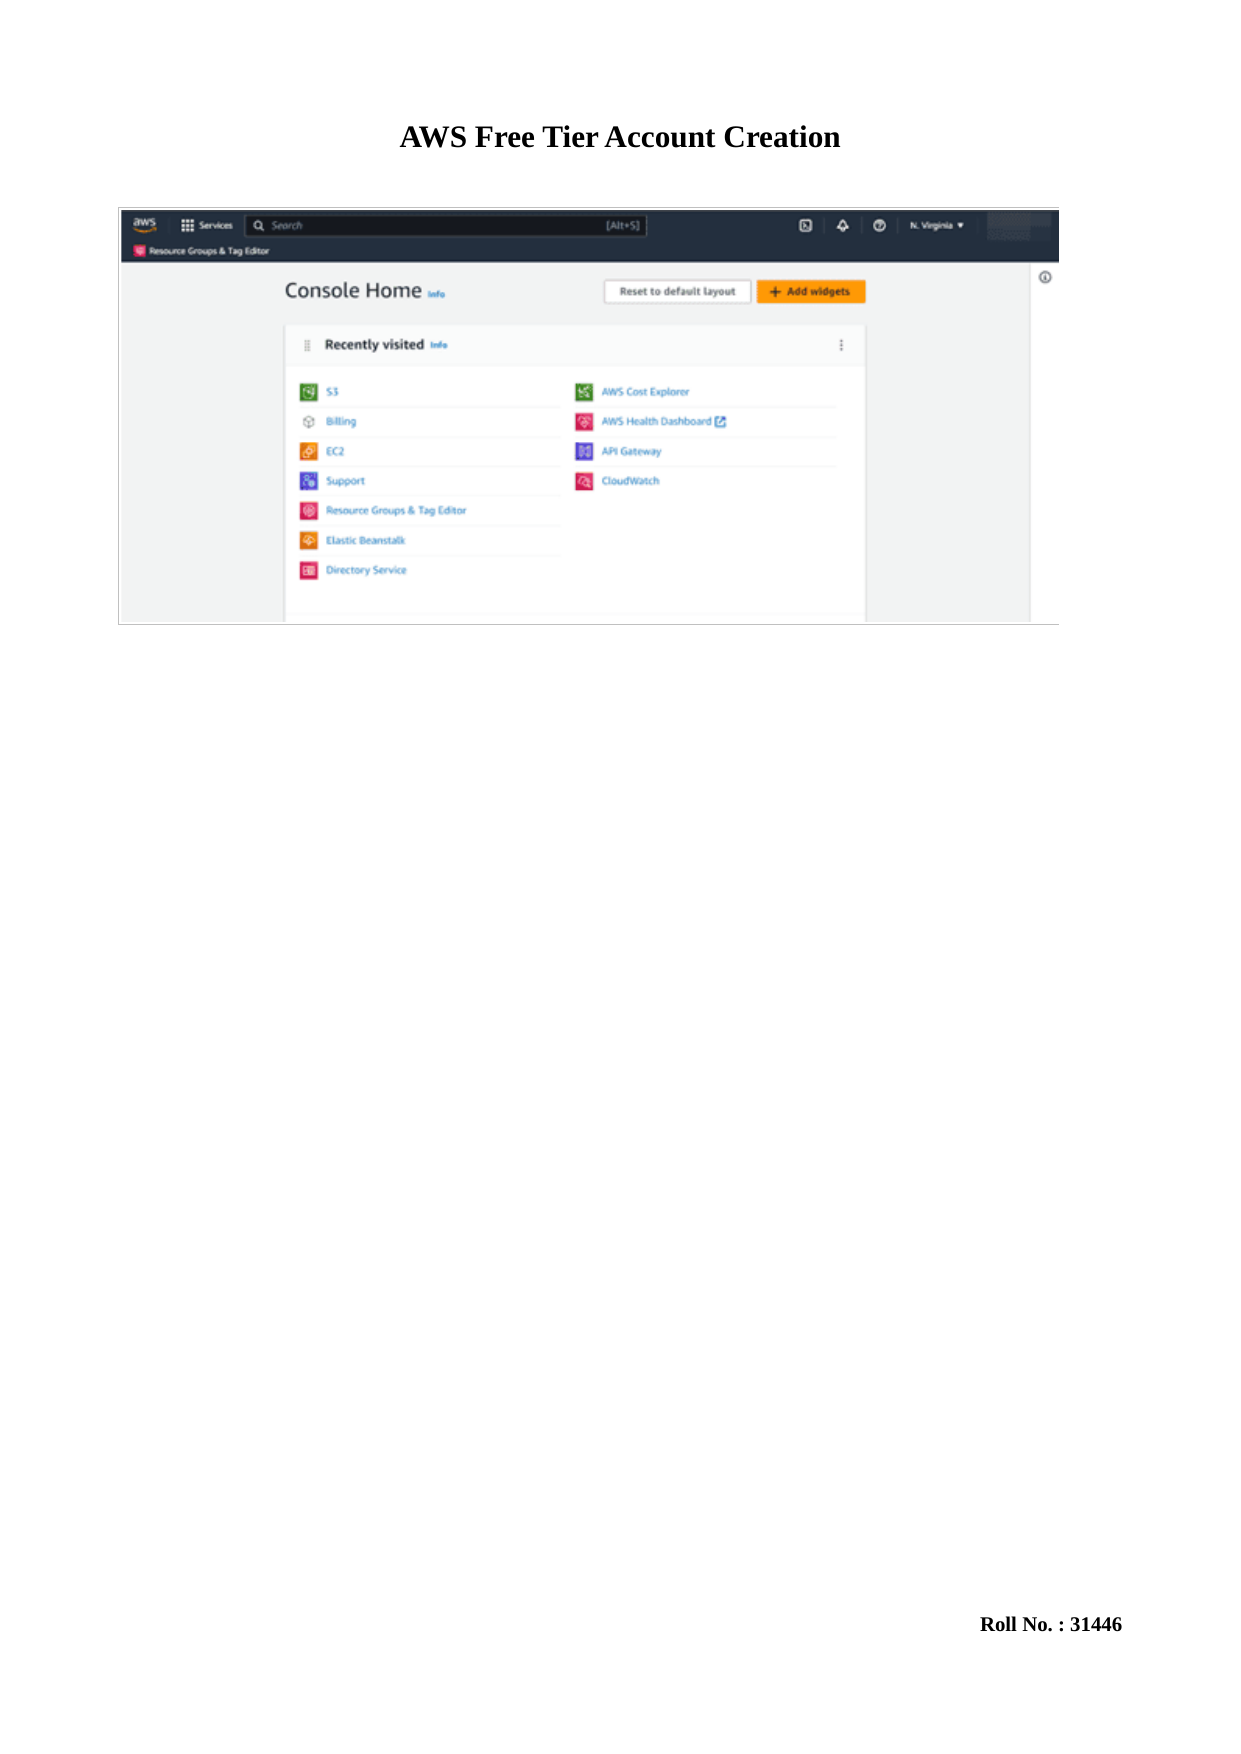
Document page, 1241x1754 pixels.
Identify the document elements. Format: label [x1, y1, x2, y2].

picture [121, 210, 1059, 622]
